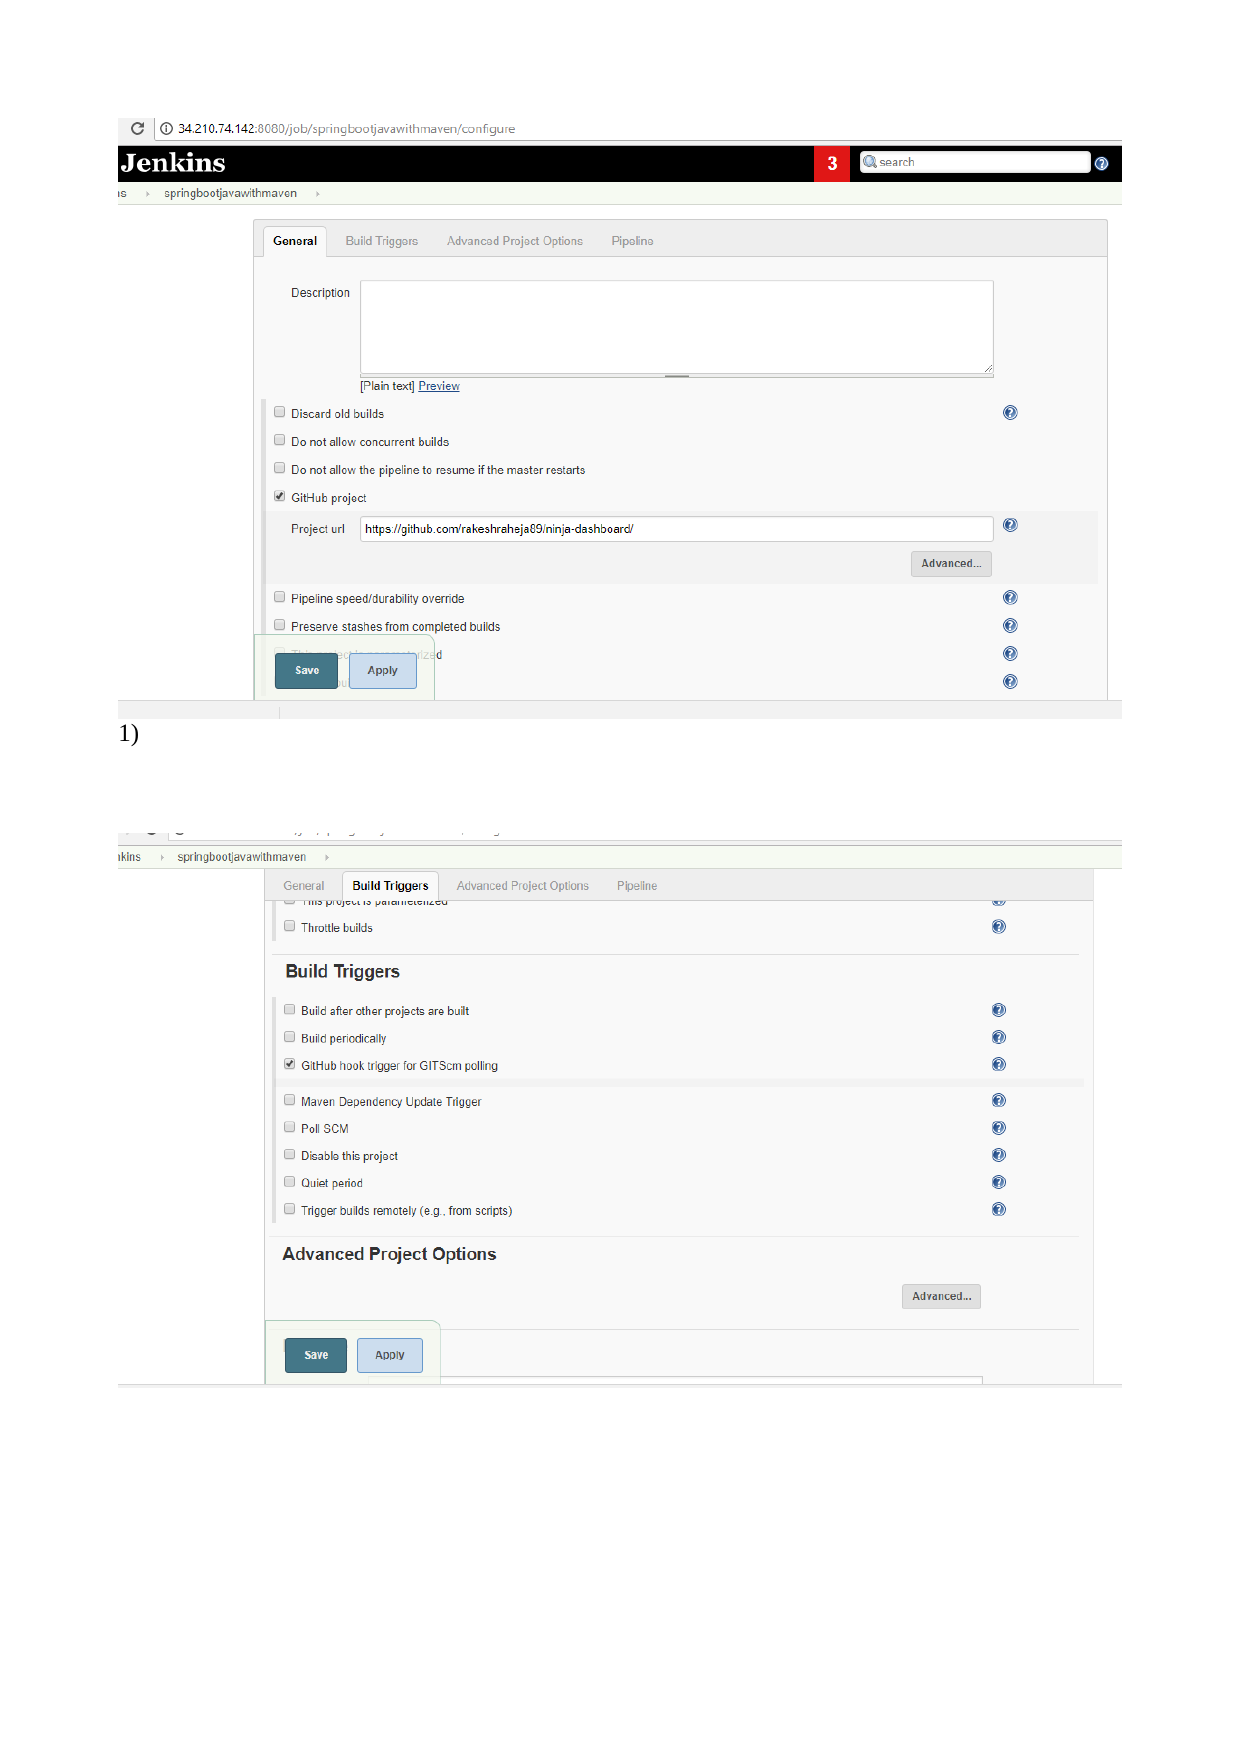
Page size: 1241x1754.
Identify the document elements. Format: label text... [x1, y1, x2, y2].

picture [118, 833, 1122, 1388]
picture [118, 118, 1122, 719]
text 1) [118, 719, 1122, 747]
